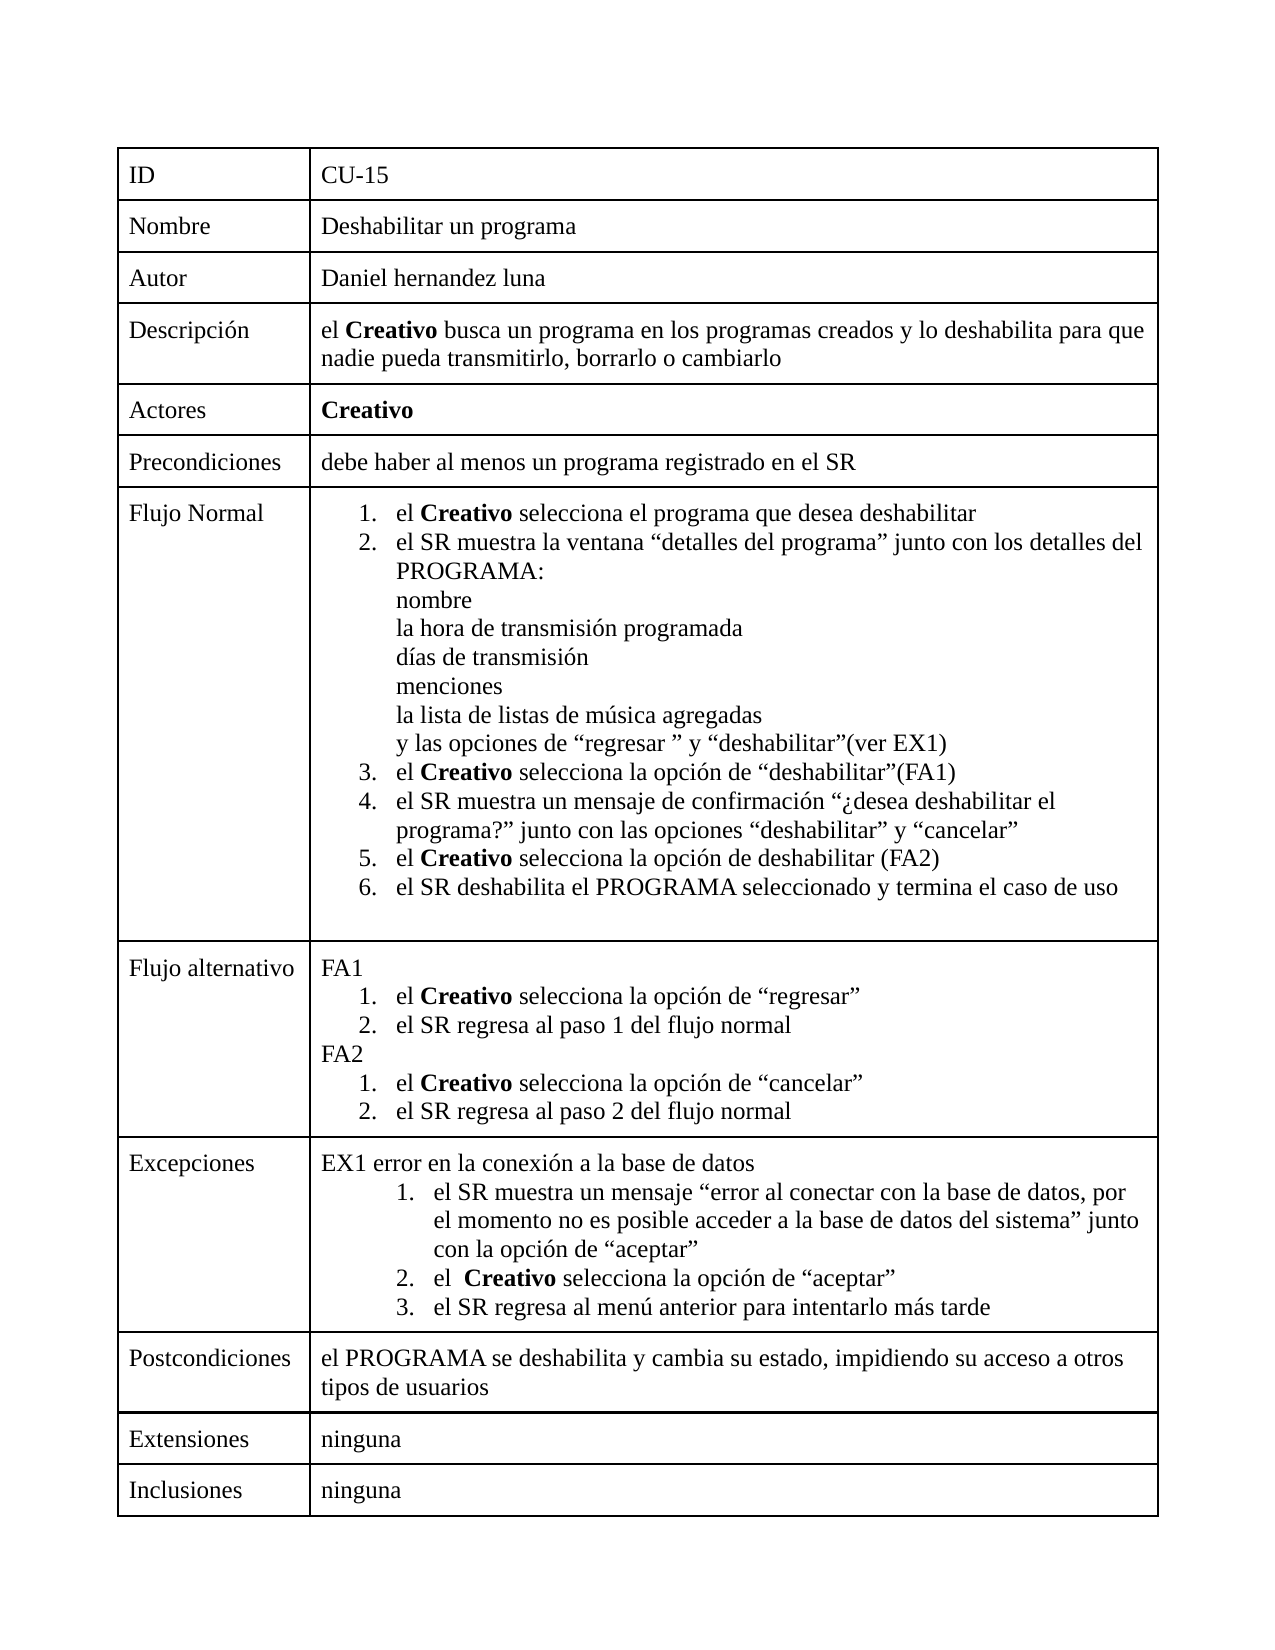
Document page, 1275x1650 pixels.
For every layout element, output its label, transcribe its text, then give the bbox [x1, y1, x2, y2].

table_cell ninguna [311, 1465, 1157, 1515]
table_cell Descripción [119, 304, 309, 383]
table_cell Flujo Normal [119, 488, 309, 940]
table_cell Actores [119, 385, 309, 434]
table_cell el PROGRAMA se deshabilita y cambia su estado, impidiendo su acceso a otros tipos de usuarios [311, 1333, 1157, 1411]
table_cell debe haber al menos un programa registrado en el SR [311, 436, 1157, 486]
table_header CU-15 [311, 149, 1157, 199]
table_cell el Creativo selecciona el programa que desea deshabilitar el SR muestra la ventana “detalles del programa” junto con los detalles del PROGRAMA: nombre la hora de transmisión programada días de transmisión menciones la lista de listas de música agregadas y las opciones de “regresar ” y “deshabilitar”(ver EX1) el Creativo selecciona la opción de “deshabilitar”(FA1) el SR muestra un mensaje de confirmación “¿desea deshabilitar el programa?” junto con las opciones “deshabilitar” y “cancelar” el Creativo selecciona la opción de deshabilitar (FA2) el SR deshabilita el PROGRAMA seleccionado y termina el caso de uso [311, 488, 1157, 940]
table_cell Extensiones [119, 1414, 309, 1463]
table_cell Nombre [119, 201, 309, 251]
table_cell EX1 error en la conexión a la base de datos el SR muestra un mensaje “error al conectar con la base de datos, por el momento no es posible acceder a la base de datos del sistema” junto con la opción de “aceptar” el Creativo selecciona la opción de “aceptar” el SR regresa al menú anterior para intentarlo más tarde [311, 1138, 1157, 1331]
table_cell FA1 el Creativo selecciona la opción de “regresar” el SR regresa al paso 1 del flujo normal FA2 el Creativo selecciona la opción de “cancelar” el SR regresa al paso 2 del flujo normal [311, 942, 1157, 1136]
table_cell Postcondiciones [119, 1333, 309, 1411]
table_header ID [119, 149, 309, 199]
table_cell Inclusiones [119, 1465, 309, 1515]
table_cell Autor [119, 253, 309, 302]
table_cell Excepciones [119, 1138, 309, 1331]
table_cell Precondiciones [119, 436, 309, 486]
table_cell ninguna [311, 1414, 1157, 1463]
table_cell Daniel hernandez luna [311, 253, 1157, 302]
table_cell el Creativo busca un programa en los programas creados y lo deshabilita para que nadie pueda transmitirlo, borrarlo o cambiarlo [311, 304, 1157, 383]
table_cell Flujo alternativo [119, 942, 309, 1136]
table_cell Creativo [311, 385, 1157, 434]
table_cell Deshabilitar un programa [311, 201, 1157, 251]
